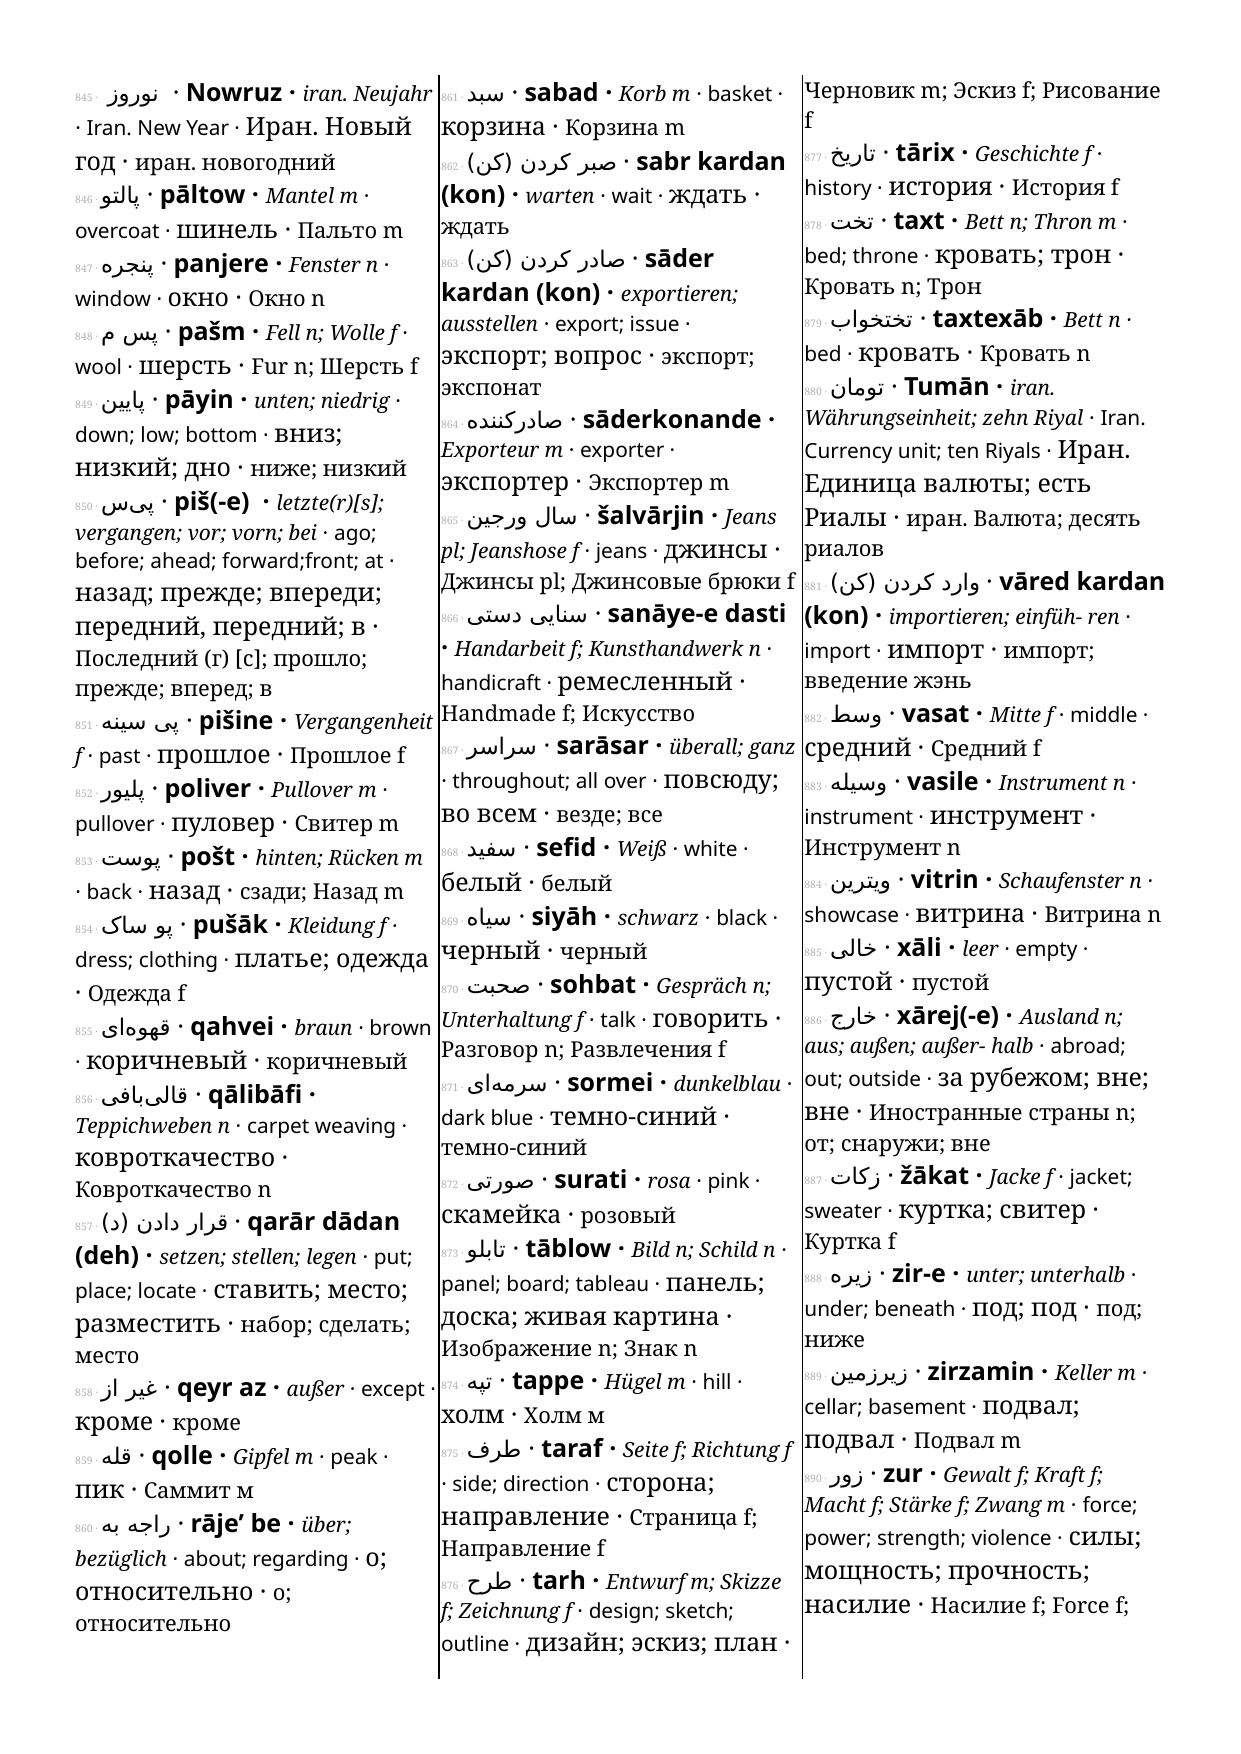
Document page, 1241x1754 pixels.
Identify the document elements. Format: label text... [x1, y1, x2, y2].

text 890 · زور · zur · Gewalt f; Kraft f; Macht f; Stärke f; Zwang m · force; power; strength; violence · силы; мощность; прочность; насилие · Насилие f; Force f; Мощность f; Сила f; Принуждение m [804, 1456, 1166, 1621]
text 880 · تومان · Tumān · iran. Währungseinheit; zehn Riyal · Iran. Currency unit; ten Riyals · Иран. Единица валюты; есть Риалы · иран. Валюта; десять риалов [804, 369, 1166, 563]
text 848 · پس م · pašm · Fell n; Wolle f · wool · шерсть · Fur n; Шерсть f [75, 313, 436, 382]
text 864 · صادرکننده · sāderkonande · Exporteur m · exporter · экспортер · Экспортер m [441, 401, 799, 498]
text 870 · صحبت · sohbat · Gespräch n; Unterhaltung f · talk · говорить · Разговор n; Развлечения f [441, 966, 799, 1064]
text 869 · سیاه · siyāh · schwarz · black · черный · черный [441, 898, 799, 966]
text 886 · خارج · xārej(-e) · Ausland n; aus; außen; außer‐ halb · abroad; out; outside · за рубежом; вне; вне · Иностранные страны n; от; снаружи; вне [804, 997, 1166, 1158]
text 875 · طرف · taraf · Seite f; Richtung f · side; direction · сторона; направление · Страница f; Направление f [441, 1430, 799, 1562]
text 865 · سال ورجین · šalvārjin · Jeans pl; Jeanshose f · jeans · джинсы · Джинсы pl; Джинсовые брюки f [441, 498, 799, 596]
text 851 · پی سینه · pišine · Vergangenheit f · past · прошлое · Прошлое f [75, 702, 436, 771]
text 866 · سنایی دستی · sanāye-e dasti · Handarbeit f; Kunsthandwerk n · handicraft · ремесленный · Handmade f; Искусство [441, 596, 799, 728]
text 857 · قرار دادن (د) · qarār dādan (deh) · setzen; stellen; legen · put; place; locate · ставить; место; разместить · набор; сделать; место [75, 1203, 436, 1369]
text 885 · خالی · xāli · leer · empty · пустой · пустой [804, 929, 1166, 997]
text 881 · وارد کردن (کن) · vāred kardan (kon) · importieren; einfüh‐ ren · import · импорт · импорт; введение жэнь [804, 563, 1166, 695]
text 858 · غیر از · qeyr az · außer · except · кроме · кроме [75, 1369, 436, 1438]
text 862 · صبر کردن (کن) · sabr kardan (kon) · warten · wait · ждать · ждать [441, 143, 799, 241]
text 861 · سبد · sabad · Korb m · basket · корзина · Корзина m [441, 75, 799, 143]
text 863 · صادر کردن (کن) · sāder kardan (kon) · exportieren; ausstellen · export; issue · экспорт; вопрос · экспорт; экспонат [441, 241, 799, 401]
text 883 · وسیله · vasile · Instrument n · instrument · инструмент · Инструмент n [804, 763, 1166, 861]
text 846 · پالتو · pāltow · Mantel m · overcoat · шинель · Пальто m [75, 177, 436, 245]
text 850 · پی‌س · piš(-e) · letzte(r)[s]; vergangen; vor; vorn; bei · ago; before; ahead; forward;front; at · назад; прежде; впереди; передний, передний; в · Последний (г) [с]; прошло; прежде; вперед; в [75, 484, 436, 702]
text 845 · نوروز · Nowruz · iran. Neujahr · Iran. New Year · Иран. Новый год · иран. новогодний [75, 75, 436, 177]
text 852 · پلیور · poliver · Pullover m · pullover · пуловер · Свитер m [75, 771, 436, 839]
text 884 · ویترین · vitrin · Schaufenster n · showcase · витрина · Витрина n [804, 861, 1166, 929]
text 877 · تاریخ · tārix · Geschichte f · history · история · История f [804, 134, 1166, 203]
text 856 · قالی‌بافی · qālibāfi · Teppichweben n · carpet weaving · ковроткачество · Ковроткачество n [75, 1077, 436, 1203]
text 853 · پوست · pošt · hinten; Rücken m · back · назад · сзади; Назад m [75, 839, 436, 907]
text 873 · تابلو · tāblow · Bild n; Schild n · panel; board; tableau · панель; доска; живая картина · Изображение n; Знак n [441, 1230, 799, 1362]
text 887 · زکات · žākat · Jacke f · jacket; sweater · куртка; свитер · Куртка f [804, 1158, 1166, 1256]
text 889 · زیرزمین · zirzamin · Keller m · cellar; basement · подвал; подвал · Подвал m [804, 1354, 1166, 1456]
text 874 · تپه · tappe · Hügel m · hill · холм · Холм м [441, 1362, 799, 1430]
text 872 · صورتی · surati · rosa · pink · скамейка · розовый [441, 1162, 799, 1230]
text 882 · وسط · vasat · Mitte f · middle · средний · Средний f [804, 695, 1166, 763]
text 888 · زیره · zir-e · unter; unterhalb · under; beneath · под; под · под; ниже [804, 1256, 1166, 1354]
text 867 · سراسر · sarāsar · überall; ganz · throughout; all over · повсюду; во всем · везде; все [441, 728, 799, 830]
text 854 · پو ساک · pušāk · Kleidung f · dress; clothing · платье; одежда · Одежда f [75, 907, 436, 1009]
text 876 · طرح · tarh · Entwurf m; Skizze f; Zeichnung f · design; sketch; outline · дизайн; эскиз; план · Черновик m; Эскиз f; Рисование f [441, 1562, 799, 1659]
text 849 · پایین · pāyin · unten; niedrig · down; low; bottom · вниз; низкий; дно · ниже; низкий [75, 382, 436, 484]
text 876 · طرح · tarh · Entwurf m; Skizze f; Zeichnung f · design; sketch; outline · дизайн; эскиз; план · Черновик m; Эскиз f; Рисование f [804, 75, 1166, 134]
text 868 · سفید · sefid · Weiß · white · белый · белый [441, 830, 799, 898]
text 879 · تختخواب · taxtexāb · Bett n · bed · кровать · Кровать n [804, 301, 1166, 369]
text 855 · قهوه‌ای · qahvei · braun · brown · коричневый · коричневый [75, 1009, 436, 1077]
text 859 · قله · qolle · Gipfel m · peak · пик · Саммит м [75, 1438, 436, 1506]
text 847 · پنجره · panjere · Fenster n · window · окно · Окно n [75, 245, 436, 313]
text 860 · راجه به · rāje’ be · über; bezüglich · about; regarding · о; относительно · о; относительно [75, 1506, 436, 1638]
text 878 · تخت · taxt · Bett n; Thron m · bed; throne · кровать; трон · Кровать n; Трон [804, 203, 1166, 301]
text 871 · سرمه‌ای · sormei · dunkelblau · dark blue · темно-синий · темно-синий [441, 1064, 799, 1162]
